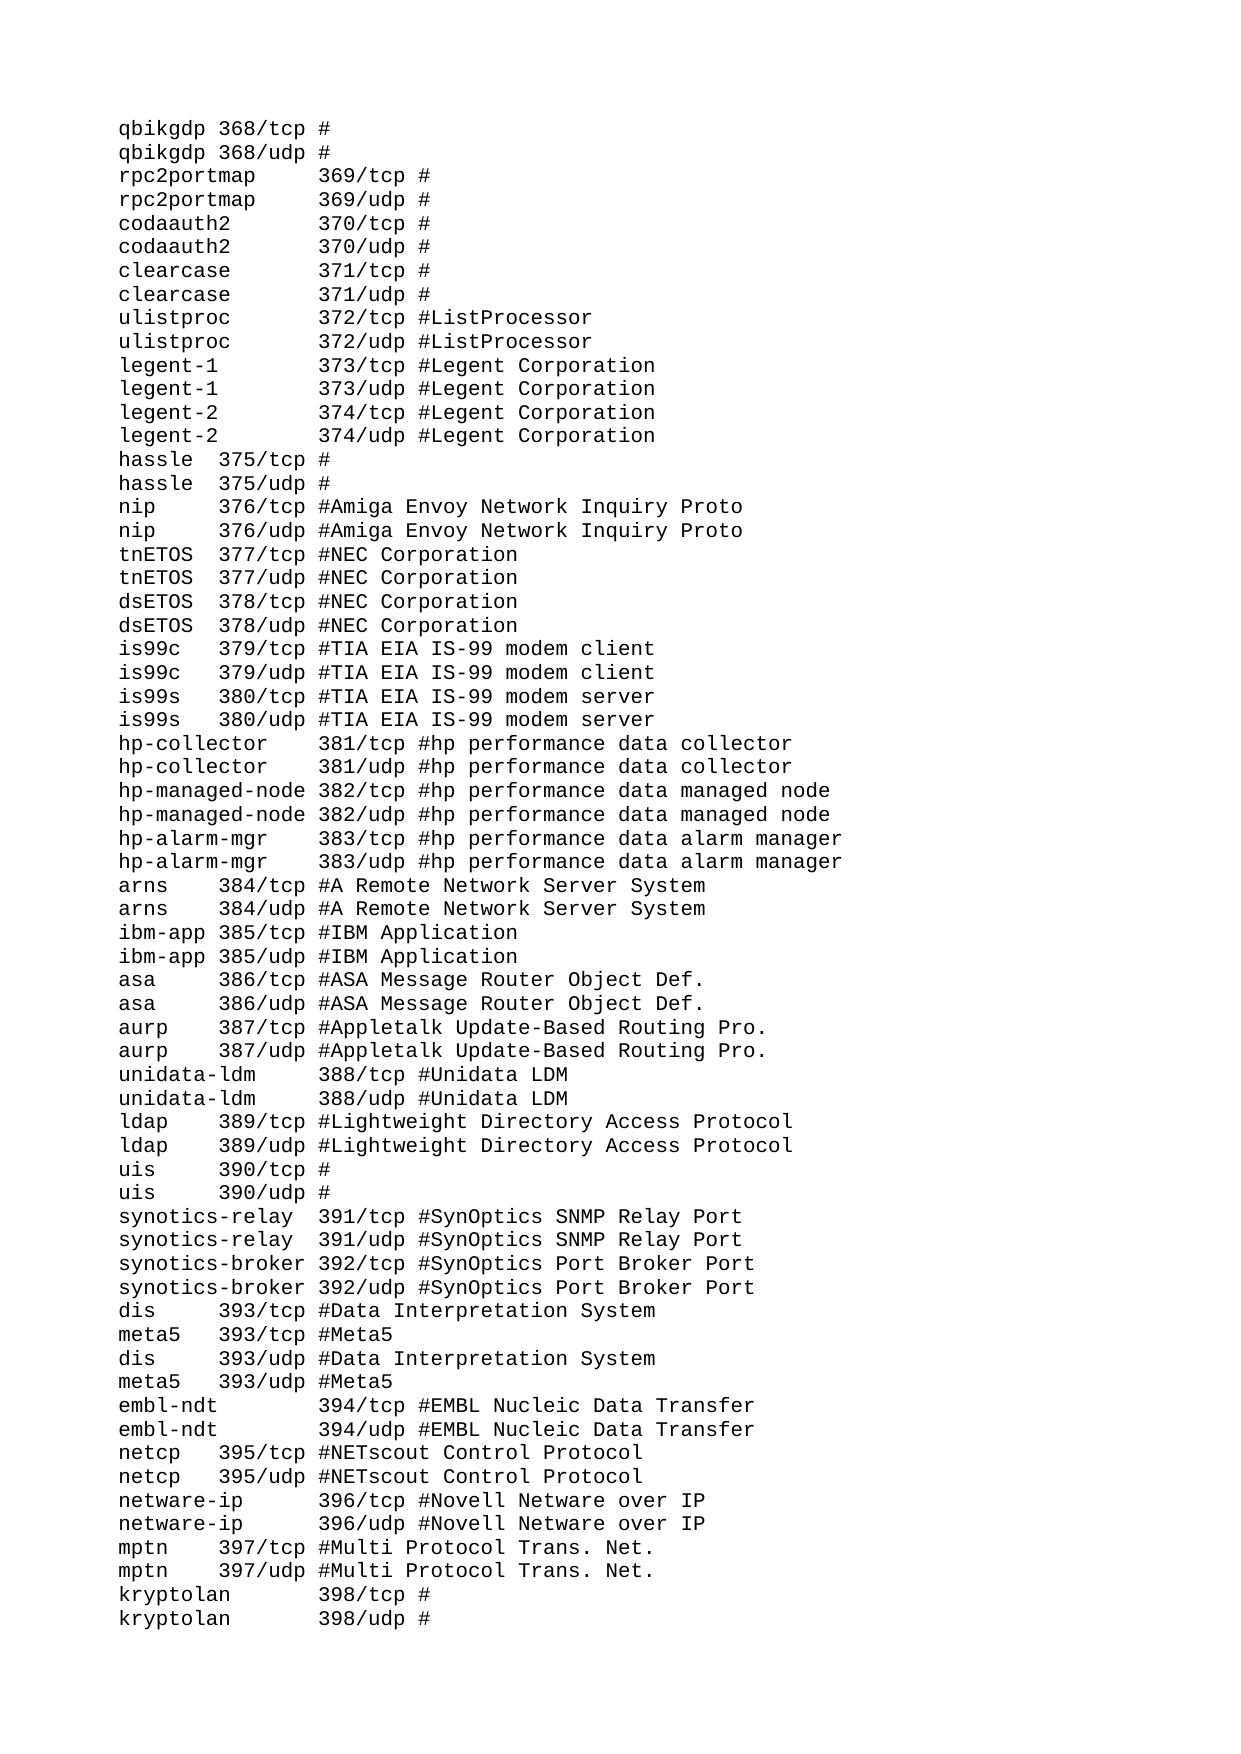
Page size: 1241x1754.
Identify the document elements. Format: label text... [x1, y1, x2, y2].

text aurp 387/tcp #Appletalk Update-Based Routing Pro. [118, 1017, 1122, 1040]
text codaauth2 370/udp # [118, 236, 1122, 260]
text legent-2 374/udp #Legent Corporation [118, 426, 1122, 449]
text unidata-ldm 388/tcp #Unidata LDM [118, 1064, 1122, 1088]
text hp-managed-node 382/udp #hp performance data managed node [118, 804, 1122, 827]
text rpc2portmap 369/udp # [118, 189, 1122, 213]
text ulistproc 372/udp #ListProcessor [118, 331, 1122, 354]
text netware-ip 396/udp #Novell Netware over IP [118, 1513, 1122, 1537]
text unidata-ldm 388/udp #Unidata LDM [118, 1088, 1122, 1111]
text legent-2 374/tcp #Legent Corporation [118, 402, 1122, 426]
text hp-alarm-mgr 383/udp #hp performance data alarm manager [118, 851, 1122, 875]
text ibm-app 385/udp #IBM Application [118, 946, 1122, 969]
text dsETOS 378/udp #NEC Corporation [118, 615, 1122, 638]
text synotics-relay 391/udp #SynOptics SNMP Relay Port [118, 1229, 1122, 1253]
text kryptolan 398/udp # [118, 1608, 1122, 1631]
text asa 386/udp #ASA Message Router Object Def. [118, 993, 1122, 1017]
text is99c 379/udp #TIA EIA IS-99 modem client [118, 662, 1122, 686]
text hassle 375/udp # [118, 473, 1122, 496]
text hp-alarm-mgr 383/tcp #hp performance data alarm manager [118, 827, 1122, 851]
text netcp 395/tcp #NETscout Control Protocol [118, 1442, 1122, 1466]
text is99c 379/tcp #TIA EIA IS-99 modem client [118, 638, 1122, 662]
text synotics-relay 391/tcp #SynOptics SNMP Relay Port [118, 1206, 1122, 1229]
text nip 376/udp #Amiga Envoy Network Inquiry Proto [118, 520, 1122, 544]
text is99s 380/udp #TIA EIA IS-99 modem server [118, 709, 1122, 733]
text embl-ndt 394/udp #EMBL Nucleic Data Transfer [118, 1419, 1122, 1442]
text mptn 397/udp #Multi Protocol Trans. Net. [118, 1561, 1122, 1584]
text legent-1 373/tcp #Legent Corporation [118, 354, 1122, 378]
text meta5 393/tcp #Meta5 [118, 1324, 1122, 1348]
text arns 384/tcp #A Remote Network Server System [118, 875, 1122, 898]
text codaauth2 370/tcp # [118, 213, 1122, 236]
text meta5 393/udp #Meta5 [118, 1371, 1122, 1395]
text synotics-broker 392/tcp #SynOptics Port Broker Port [118, 1253, 1122, 1277]
text legent-1 373/udp #Legent Corporation [118, 378, 1122, 402]
text tnETOS 377/tcp #NEC Corporation [118, 544, 1122, 567]
text nip 376/tcp #Amiga Envoy Network Inquiry Proto [118, 496, 1122, 520]
text ldap 389/tcp #Lightweight Directory Access Protocol [118, 1111, 1122, 1135]
text aurp 387/udp #Appletalk Update-Based Routing Pro. [118, 1040, 1122, 1064]
text qbikgdp 368/udp # [118, 142, 1122, 165]
text hp-collector 381/udp #hp performance data collector [118, 757, 1122, 780]
text ibm-app 385/tcp #IBM Application [118, 922, 1122, 946]
text tnETOS 377/udp #NEC Corporation [118, 567, 1122, 591]
text ldap 389/udp #Lightweight Directory Access Protocol [118, 1135, 1122, 1158]
text dsETOS 378/tcp #NEC Corporation [118, 591, 1122, 615]
text clearcase 371/tcp # [118, 260, 1122, 284]
text hp-collector 381/tcp #hp performance data collector [118, 733, 1122, 757]
text netware-ip 396/tcp #Novell Netware over IP [118, 1489, 1122, 1513]
text dis 393/udp #Data Interpretation System [118, 1348, 1122, 1371]
text netcp 395/udp #NETscout Control Protocol [118, 1466, 1122, 1489]
text hp-managed-node 382/tcp #hp performance data managed node [118, 780, 1122, 804]
text kryptolan 398/tcp # [118, 1584, 1122, 1608]
text dis 393/tcp #Data Interpretation System [118, 1300, 1122, 1324]
text rpc2portmap 369/tcp # [118, 165, 1122, 189]
text uis 390/udp # [118, 1182, 1122, 1206]
text ulistproc 372/tcp #ListProcessor [118, 307, 1122, 331]
text hassle 375/tcp # [118, 449, 1122, 473]
text embl-ndt 394/tcp #EMBL Nucleic Data Transfer [118, 1395, 1122, 1419]
text synotics-broker 392/udp #SynOptics Port Broker Port [118, 1277, 1122, 1300]
text mptn 397/tcp #Multi Protocol Trans. Net. [118, 1537, 1122, 1561]
text uis 390/tcp # [118, 1158, 1122, 1182]
text asa 386/tcp #ASA Message Router Object Def. [118, 969, 1122, 993]
text is99s 380/tcp #TIA EIA IS-99 modem server [118, 686, 1122, 709]
text qbikgdp 368/tcp # [118, 118, 1122, 142]
text clearcase 371/udp # [118, 284, 1122, 307]
text arns 384/udp #A Remote Network Server System [118, 898, 1122, 922]
